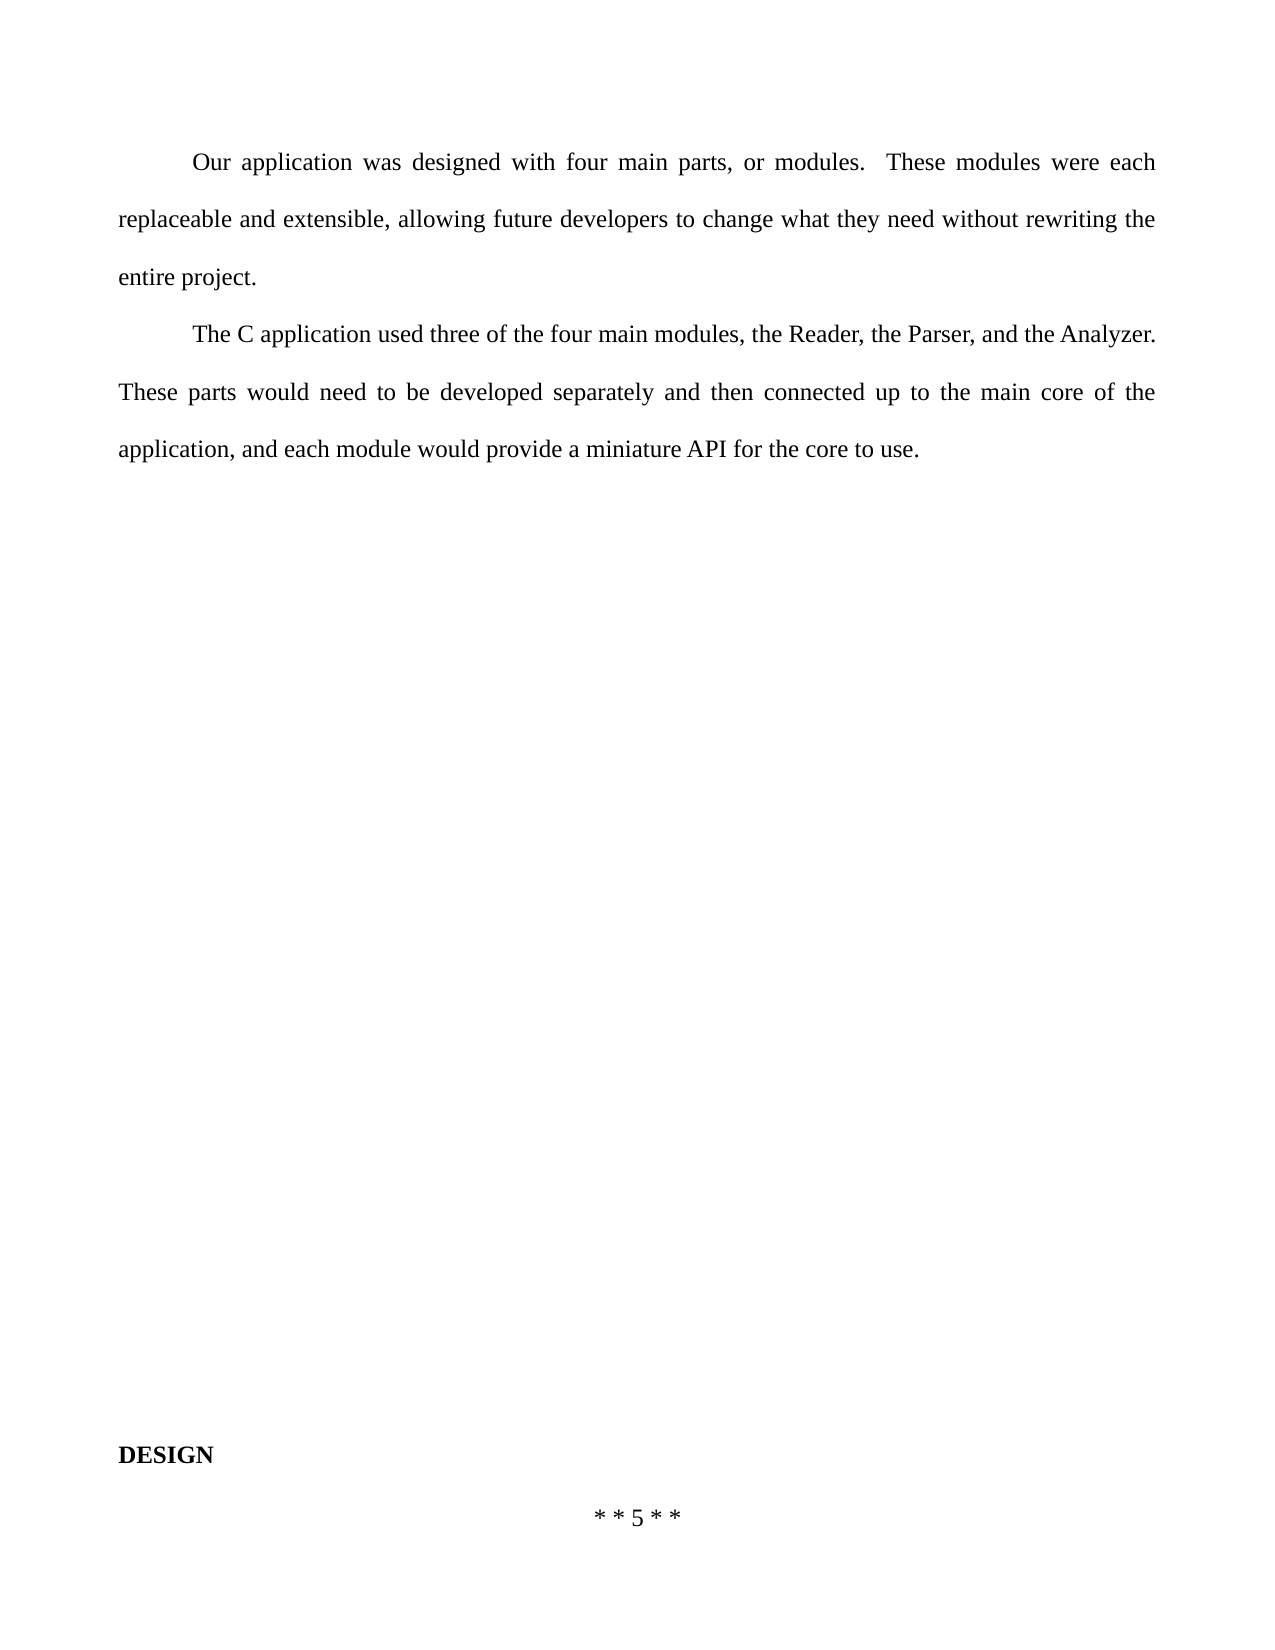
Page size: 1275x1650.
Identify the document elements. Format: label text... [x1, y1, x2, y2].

text DESIGN [118, 1441, 1157, 1469]
text Our application was designed with four main parts, or modules. These modules were each replaceable and extensible, allowing future developers to change what they need without rewriting the entire project. [118, 147, 1157, 291]
text The C application used three of the four main modules, the Reader, the Parser, and the Analyzer. These parts would need to be developed separately and then connected up to the main core of the application, and each module would provide a miniature API for the core to use. [118, 319, 1157, 463]
